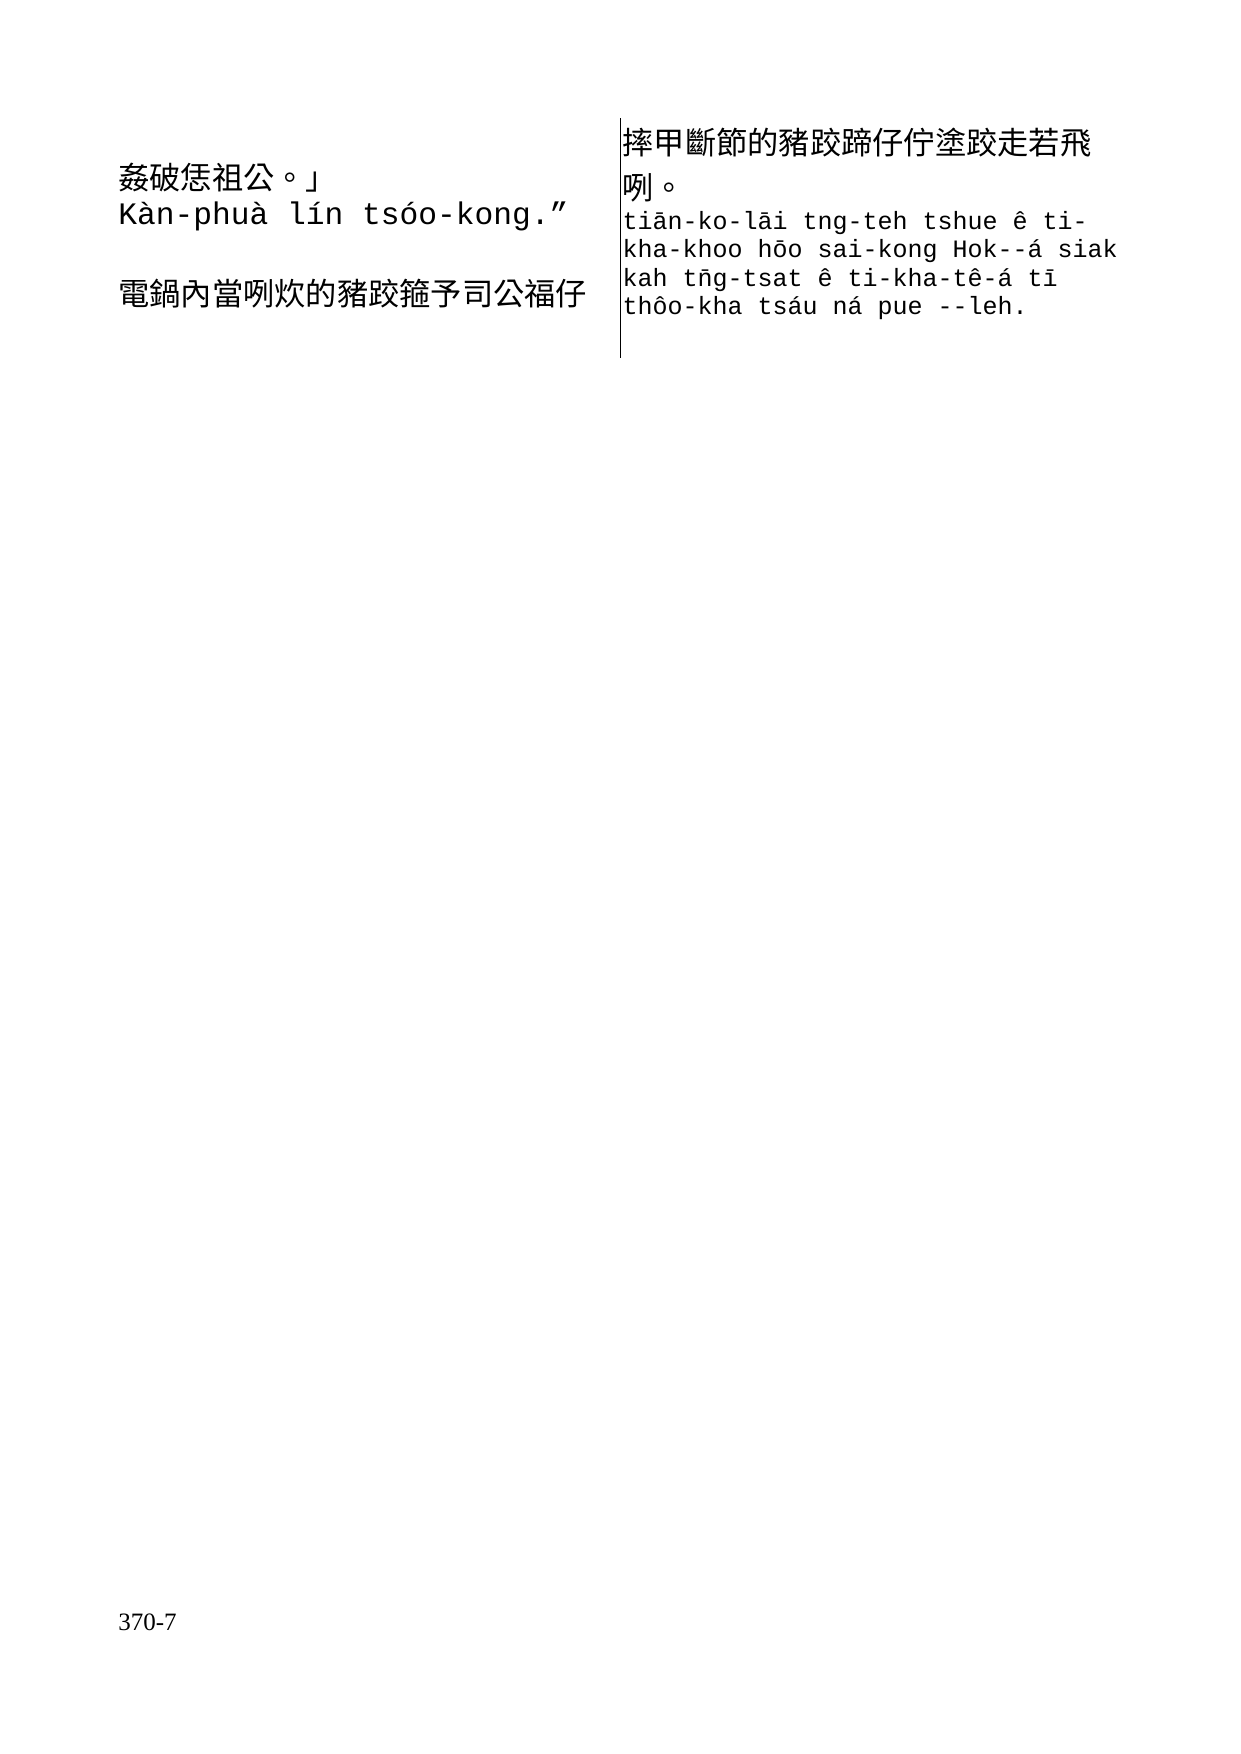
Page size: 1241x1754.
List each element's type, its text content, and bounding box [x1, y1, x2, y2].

text 電鍋內當咧炊的豬跤箍予司公福仔 [118, 269, 618, 315]
text 摔甲斷節的豬跤蹄仔佇塗跤走若飛咧。 [622, 118, 1122, 208]
text tiān-ko-lāi tng-teh tshue ê ti-kha-khoo hōo sai-kong Hok--á siak kah tn̄g-tsat ê ti-kha-tê-á tī thôo-kha tsáu ná pue --leh. [622, 208, 1122, 322]
text 姦破恁祖公。」 [118, 153, 618, 199]
text Kàn-phuà lín tsóo-kong.” [118, 199, 618, 234]
